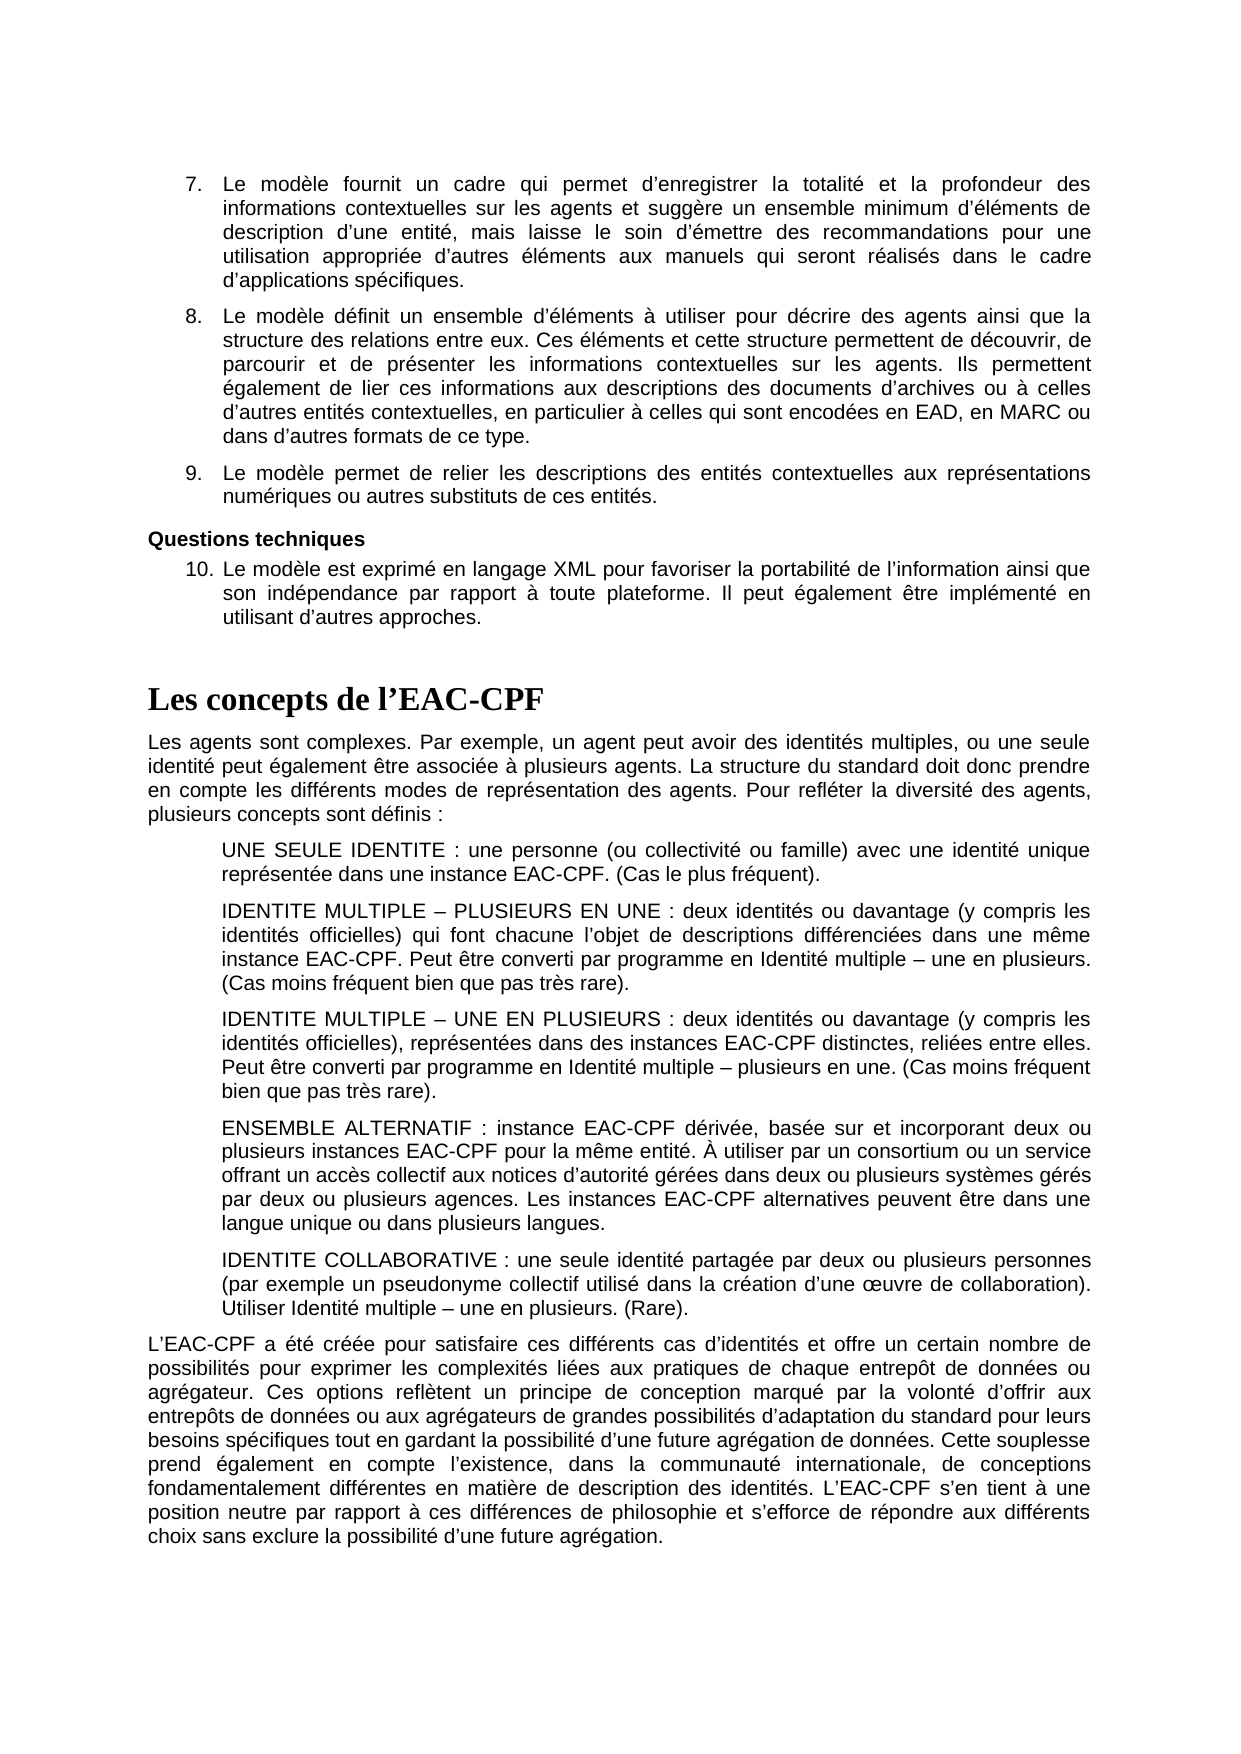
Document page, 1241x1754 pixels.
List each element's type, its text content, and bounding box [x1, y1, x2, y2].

list Le modèle permet de relier les descriptions des entités contextuelles aux représentations numériques ou autres substituts de ces entités. [185, 460, 1092, 508]
text Questions techniques [148, 527, 1092, 551]
text ENSEMBLE ALTERNATIF : instance EAC-CPF dérivée, basée sur et incorporant deux ou plusieurs instances EAC-CPF pour la même entité. À utiliser par un consortium ou un service offrant un accès collectif aux notices d’autorité gérées dans deux ou plusieurs systèmes gérés par deux ou plusieurs agences. Les instances EAC-CPF alternatives peuvent être dans une langue unique ou dans plusieurs langues. [221, 1115, 1092, 1235]
list Le modèle fournit un cadre qui permet d’enregistrer la totalité et la profondeur des informations contextuelles sur les agents et suggère un ensemble minimum d’éléments de description d’une entité, mais laisse le soin d’émettre des recommandations pour une utilisation appropriée d’autres éléments aux manuels qui seront réalisés dans le cadre d’applications spécifiques. [185, 172, 1092, 292]
list Le modèle est exprimé en langage XML pour favoriser la portabilité de l’information ainsi que son indépendance par rapport à toute plateforme. Il peut également être implémenté en utilisant d’autres approches. [185, 557, 1092, 629]
text IDENTITE MULTIPLE – PLUSIEURS EN UNE : deux identités ou davantage (y compris les identités officielles) qui font chacune l’objet de descriptions différenciées dans une même instance EAC-CPF. Peut être converti par programme en Identité multiple – une en plusieurs. (Cas moins fréquent bien que pas très rare). [221, 899, 1092, 994]
text Les concepts de l’EAC-CPF [148, 679, 1092, 717]
text IDENTITE MULTIPLE – UNE EN PLUSIEURS : deux identités ou davantage (y compris les identités officielles), représentées dans des instances EAC-CPF distinctes, reliées entre elles. Peut être converti par programme en Identité multiple – plusieurs en une. (Cas moins fréquent bien que pas très rare). [221, 1007, 1092, 1103]
text L’EAC-CPF a été créée pour satisfaire ces différents cas d’identités et offre un certain nombre de possibilités pour exprimer les complexités liées aux pratiques de chaque entrepôt de données ou agrégateur. Ces options reflètent un principe de conception marqué par la volonté d’offrir aux entrepôts de données ou aux agrégateurs de grandes possibilités d’adaptation du standard pour leurs besoins spécifiques tout en gardant la possibilité d’une future agrégation de données. Cette souplesse prend également en compte l’existence, dans la communauté internationale, de conceptions fondamentalement différentes en matière de description des identités. L’EAC-CPF s’en tient à une position neutre par rapport à ces différences de philosophie et s’efforce de répondre aux différents choix sans exclure la possibilité d’une future agrégation. [148, 1332, 1092, 1548]
text UNE SEULE IDENTITE : une personne (ou collectivité ou famille) avec une identité unique représentée dans une instance EAC-CPF. (Cas le plus fréquent). [221, 838, 1092, 886]
text IDENTITE COLLABORATIVE : une seule identité partagée par deux ou plusieurs personnes (par exemple un pseudonyme collectif utilisé dans la création d’une œuvre de collaboration). Utiliser Identité multiple – une en plusieurs. (Rare). [221, 1248, 1092, 1319]
text Les agents sont complexes. Par exemple, un agent peut avoir des identités multiples, ou une seule identité peut également être associée à plusieurs agents. La structure du standard doit donc prendre en compte les différents modes de représentation des agents. Pour refléter la diversité des agents, plusieurs concepts sont définis : [148, 730, 1092, 826]
list Le modèle définit un ensemble d’éléments à utiliser pour décrire des agents ainsi que la structure des relations entre eux. Ces éléments et cette structure permettent de découvrir, de parcourir et de présenter les informations contextuelles sur les agents. Ils permettent également de lier ces informations aux descriptions des documents d’archives ou à celles d’autres entités contextuelles, en particulier à celles qui sont encodées en EAD, en MARC ou dans d’autres formats de ce type. [185, 304, 1092, 448]
